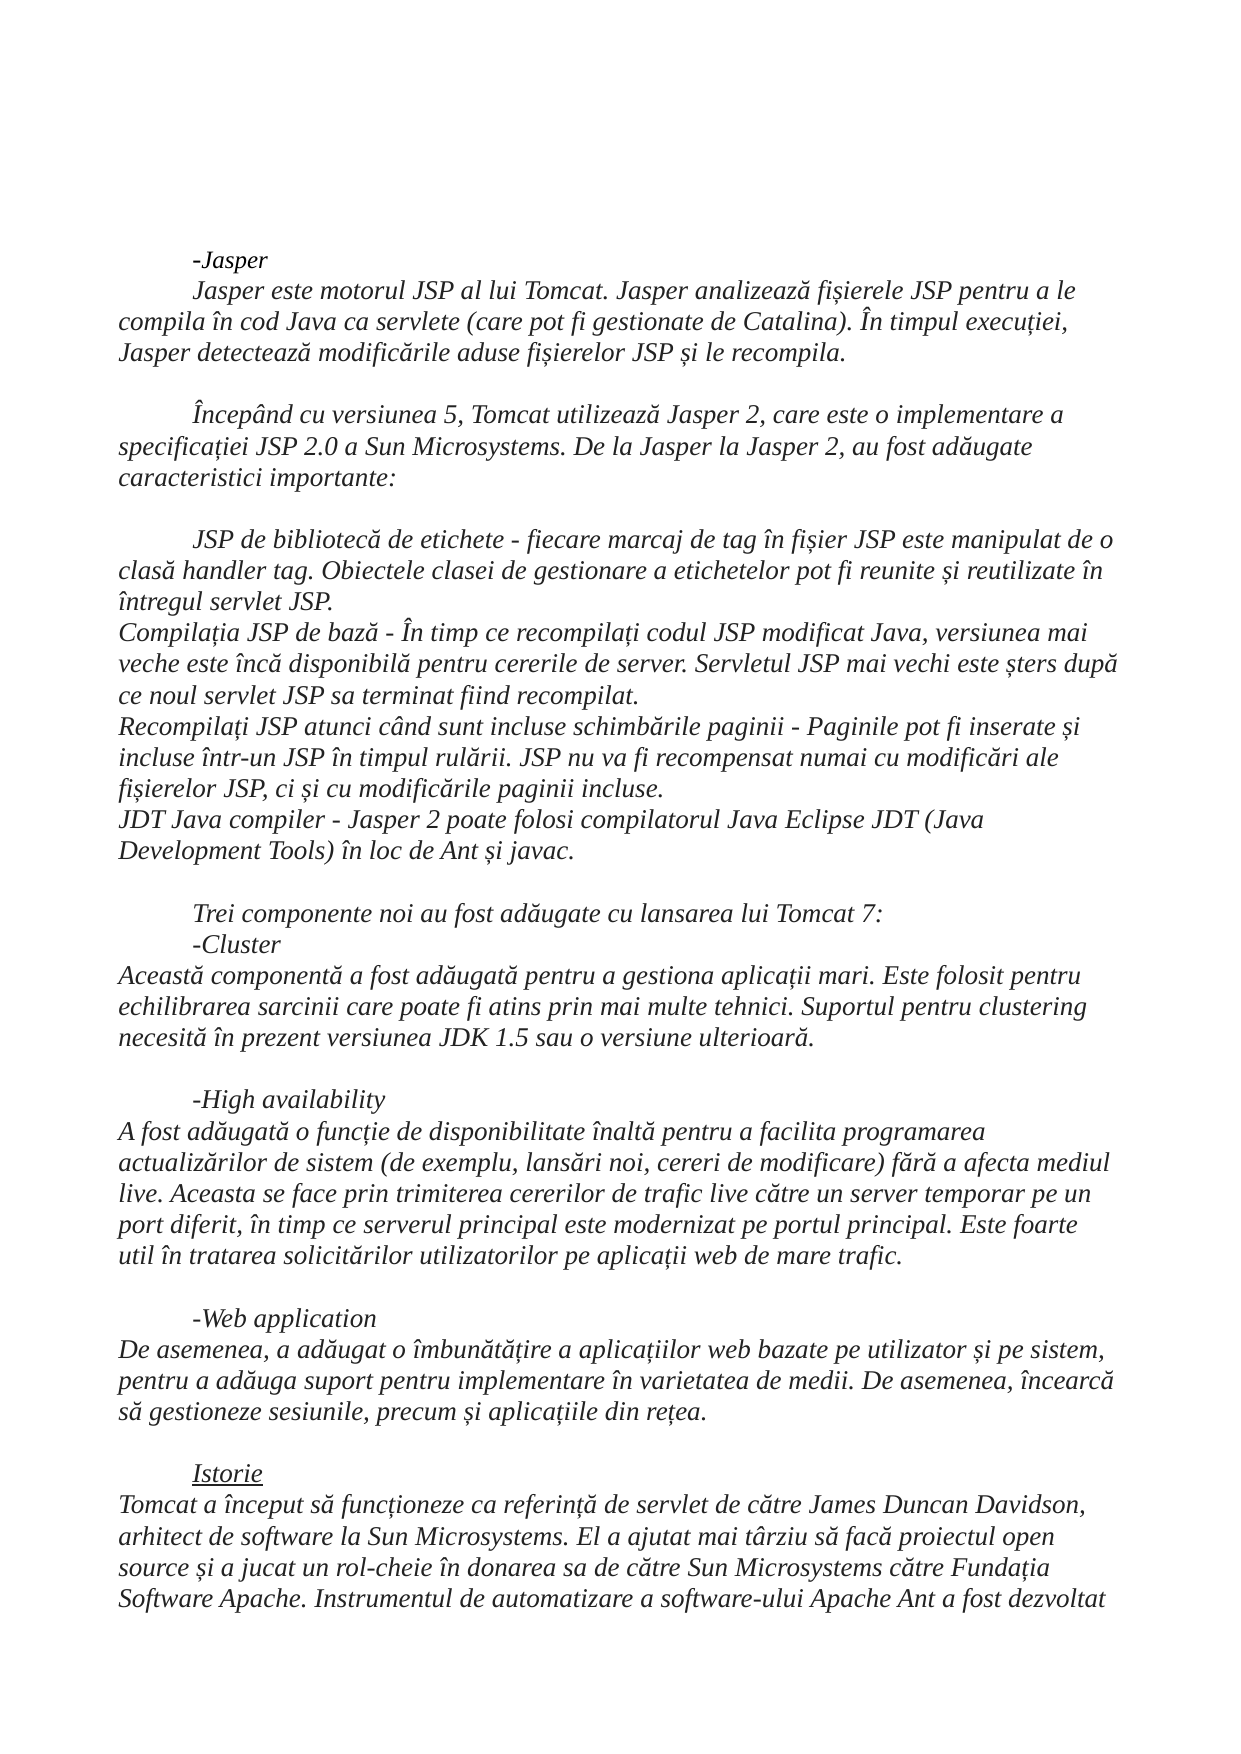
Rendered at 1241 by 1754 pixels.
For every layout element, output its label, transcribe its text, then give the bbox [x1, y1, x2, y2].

text A fost adăugată o funcție de disponibilitate înaltă pentru a facilita programarea actualizărilor de sistem (de exemplu, lansări noi, cereri de modificare) fără a afecta mediul live. Aceasta se face prin trimiterea cererilor de trafic live către un server temporar pe un port diferit, în timp ce serverul principal este modernizat pe portul principal. Este foarte util în tratarea solicitărilor utilizatorilor pe aplicații web de mare trafic. [118, 1115, 1122, 1271]
text Istorie [118, 1457, 1122, 1488]
text -Web application [118, 1302, 1122, 1333]
text De asemenea, a adăugat o îmbunătățire a aplicațiilor web bazate pe utilizator și pe sistem, pentru a adăuga suport pentru implementare în varietatea de medii. De asemenea, încearcă să gestioneze sesiunile, precum și aplicațiile din rețea. [118, 1333, 1122, 1426]
text Această componentă a fost adăugată pentru a gestiona aplicații mari. Este folosit pentru echilibrarea sarcinii care poate fi atins prin mai multe tehnici. Suportul pentru clustering necesită în prezent versiunea JDK 1.5 sau o versiune ulterioară. [118, 959, 1122, 1052]
text Începând cu versiunea 5, Tomcat utilizează Jasper 2, care este o implementare a specificației JSP 2.0 a Sun Microsystems. De la Jasper la Jasper 2, au fost adăugate caracteristici importante: [118, 398, 1122, 492]
text Recompilați JSP atunci când sunt incluse schimbările paginii - Paginile pot fi inserate și incluse într-un JSP în timpul rulării. JSP nu va fi recompensat numai cu modificări ale fișierelor JSP, ci și cu modificările paginii incluse. [118, 710, 1122, 803]
text Trei componente noi au fost adăugate cu lansarea lui Tomcat 7: [118, 897, 1122, 928]
text -Jasper [118, 243, 1122, 274]
text Jasper este motorul JSP al lui Tomcat. Jasper analizează fișierele JSP pentru a le compila în cod Java ca servlete (care pot fi gestionate de Catalina). În timpul execuției, Jasper detectează modificările aduse fișierelor JSP și le recompila. [118, 274, 1122, 367]
text -High availability [118, 1084, 1122, 1115]
text Tomcat a început să funcționeze ca referință de servlet de către James Duncan Davidson, arhitect de software la Sun Microsystems. El a ajutat mai târziu să facă proiectul open source și a jucat un rol-cheie în donarea sa de către Sun Microsystems către Fundația Software Apache. Instrumentul de automatizare a software-ului Apache Ant a fost dezvoltat [118, 1488, 1122, 1613]
text JDT Java compiler - Jasper 2 poate folosi compilatorul Java Eclipse JDT (Java Development Tools) în loc de Ant și javac. [118, 803, 1122, 866]
text Compilația JSP de bază - În timp ce recompilați codul JSP modificat Java, versiunea mai veche este încă disponibilă pentru cererile de server. Servletul JSP mai vechi este șters după ce noul servlet JSP sa terminat fiind recompilat. [118, 616, 1122, 710]
text JSP de bibliotecă de etichete - fiecare marcaj de tag în fișier JSP este manipulat de o clasă handler tag. Obiectele clasei de gestionare a etichetelor pot fi reunite și reutilizate în întregul servlet JSP. [118, 523, 1122, 616]
text -Cluster [118, 928, 1122, 959]
